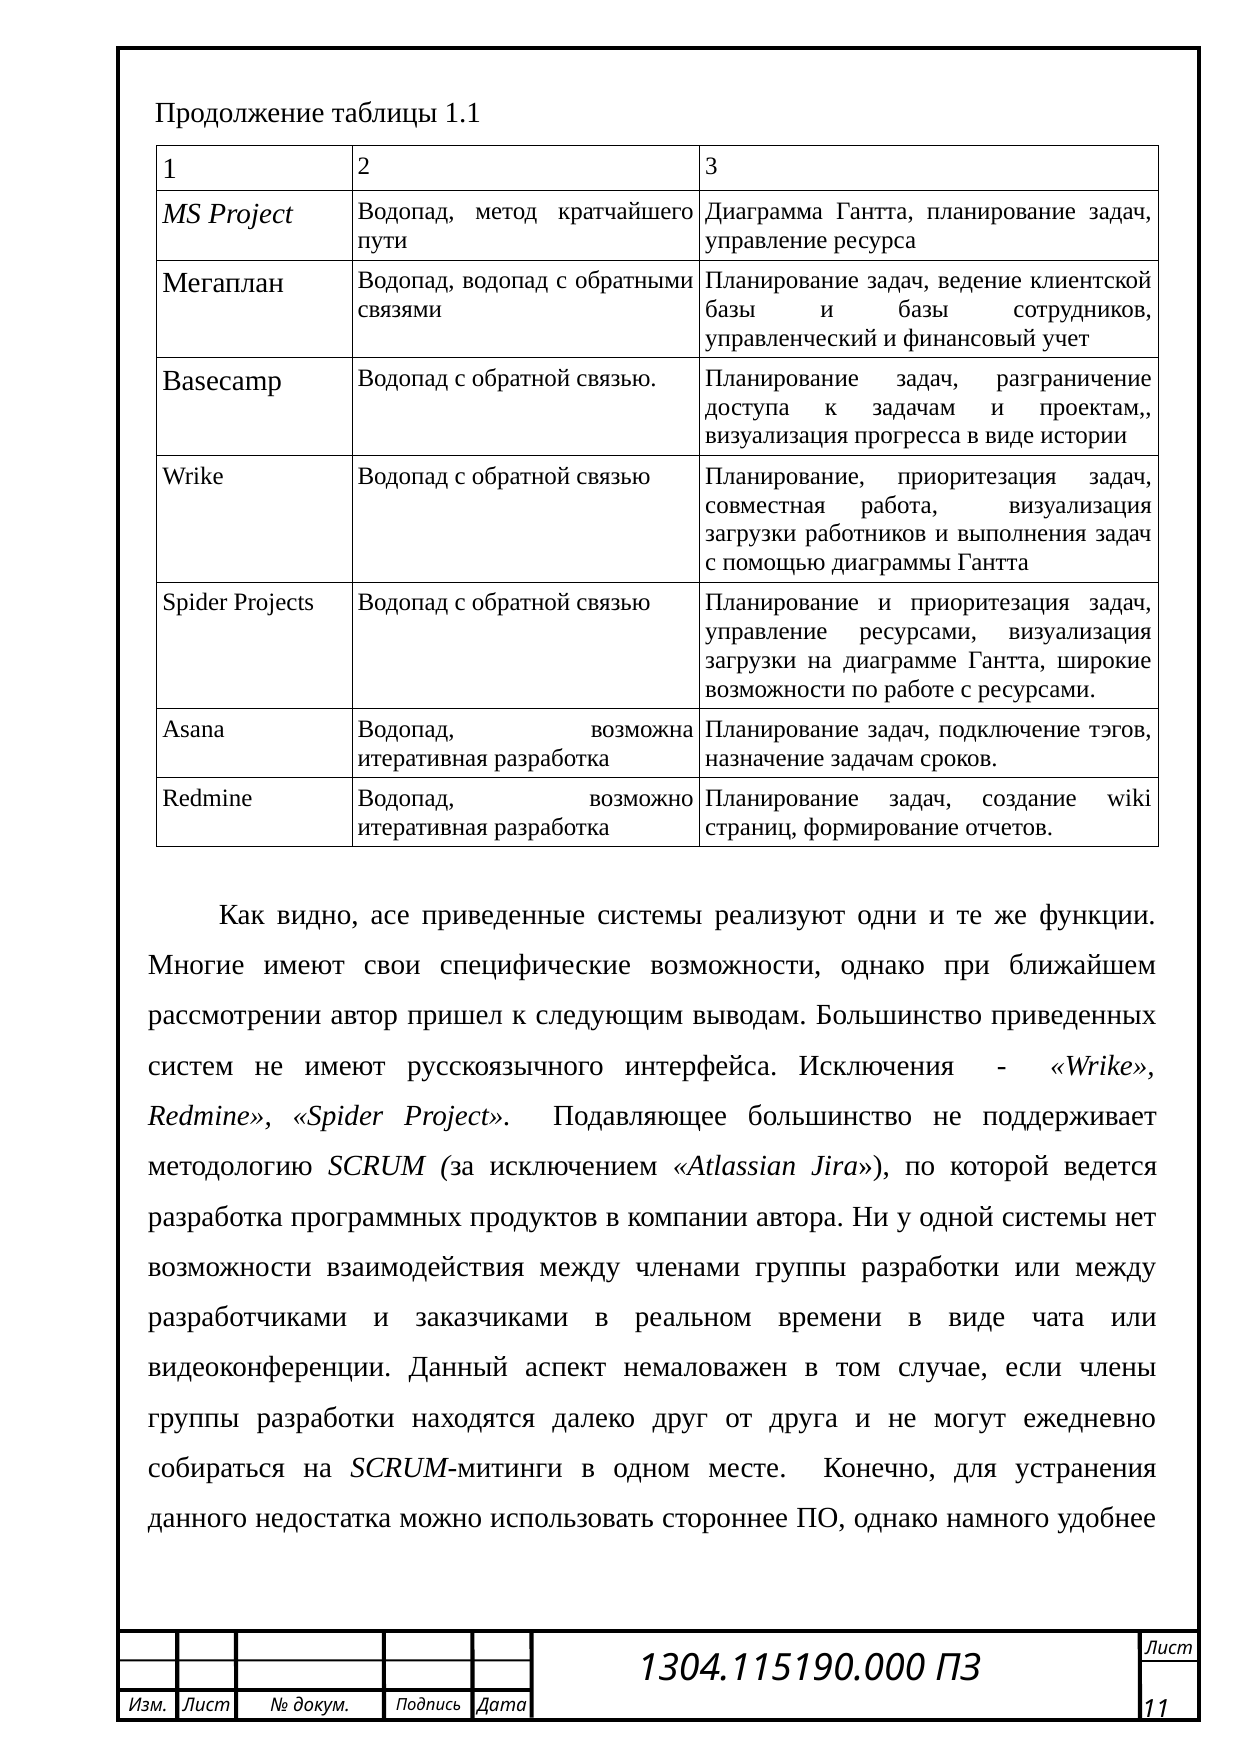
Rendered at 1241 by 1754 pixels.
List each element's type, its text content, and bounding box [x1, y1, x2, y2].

table_cell MS Project [157, 191, 352, 259]
table_cell Планирование и приоритезация задач, управление ресурсами, визуализация загрузки на диаграмме Гантта, широкие возможности по работе с ресурсами. [700, 583, 1158, 708]
table_cell Планирование задач, создание wiki страниц, формирование отчетов. [700, 778, 1158, 846]
table_cell Водопад, водопад с обратными связями [353, 261, 699, 357]
table_cell Водопад с обратной связью. [353, 358, 699, 455]
table_cell Планирование задач, разграничение доступа к задачам и проектам,, визуализация прогресса в виде истории [700, 358, 1158, 455]
table_header 3 [700, 146, 1158, 190]
table_cell Планирование задач, ведение клиентской базы и базы сотрудников, управленческий и финансовый учет [700, 261, 1158, 357]
table_cell Redmine [157, 778, 352, 846]
table_cell Basecamp [157, 358, 352, 455]
table_cell Spider Projects [157, 583, 352, 708]
table_header 2 [353, 146, 699, 190]
table_cell Водопад с обратной связью [353, 583, 699, 708]
table_cell Водопад с обратной связью [353, 456, 699, 582]
table_cell Планирование, приоритезация задач, совместная работа, визуализация загрузки работников и выполнения задач с помощью диаграммы Гантта [700, 456, 1158, 582]
text Как видно, асе приведенные системы реализуют одни и те же функции. Многие имеют свои специфические возможности, однако при ближайшем рассмотрении автор пришел к следующим выводам. Большинство приведенных систем не имеют русскоязычного интерфейса. Исключения - «Wrike», Redmine», «Spider Project». Подавляющее большинство не поддерживает методологию SCRUM (за исключением «Atlassian Jira»), по которой ведется разработка программных продуктов в компании автора. Ни у одной системы нет возможности взаимодействия между членами группы разработки или между разработчиками и заказчиками в реальном времени в виде чата или видеоконференции. Данный аспект немаловажен в том случае, если члены группы разработки находятся далеко друг от друга и не могут ежедневно собираться на SCRUM-митинги в одном месте. Конечно, для устранения данного недостатка можно использовать стороннее ПО, однако намного удобнее [148, 897, 1157, 1534]
table_cell Asana [157, 709, 352, 777]
table_cell Wrike [157, 456, 352, 582]
table_cell Водопад, возможна итеративная разработка [353, 709, 699, 777]
text Продолжение таблицы 1.1 [120, 95, 1157, 128]
table_header 1 [157, 146, 352, 190]
table_cell Водопад, возможно итеративная разработка [353, 778, 699, 846]
table_cell Водопад, метод кратчайшего пути [353, 191, 699, 259]
table_cell Мегаплан [157, 261, 352, 357]
table_cell Диаграмма Гантта, планирование задач, управление ресурса [700, 191, 1158, 259]
table_cell Планирование задач, подключение тэгов, назначение задачам сроков. [700, 709, 1158, 777]
